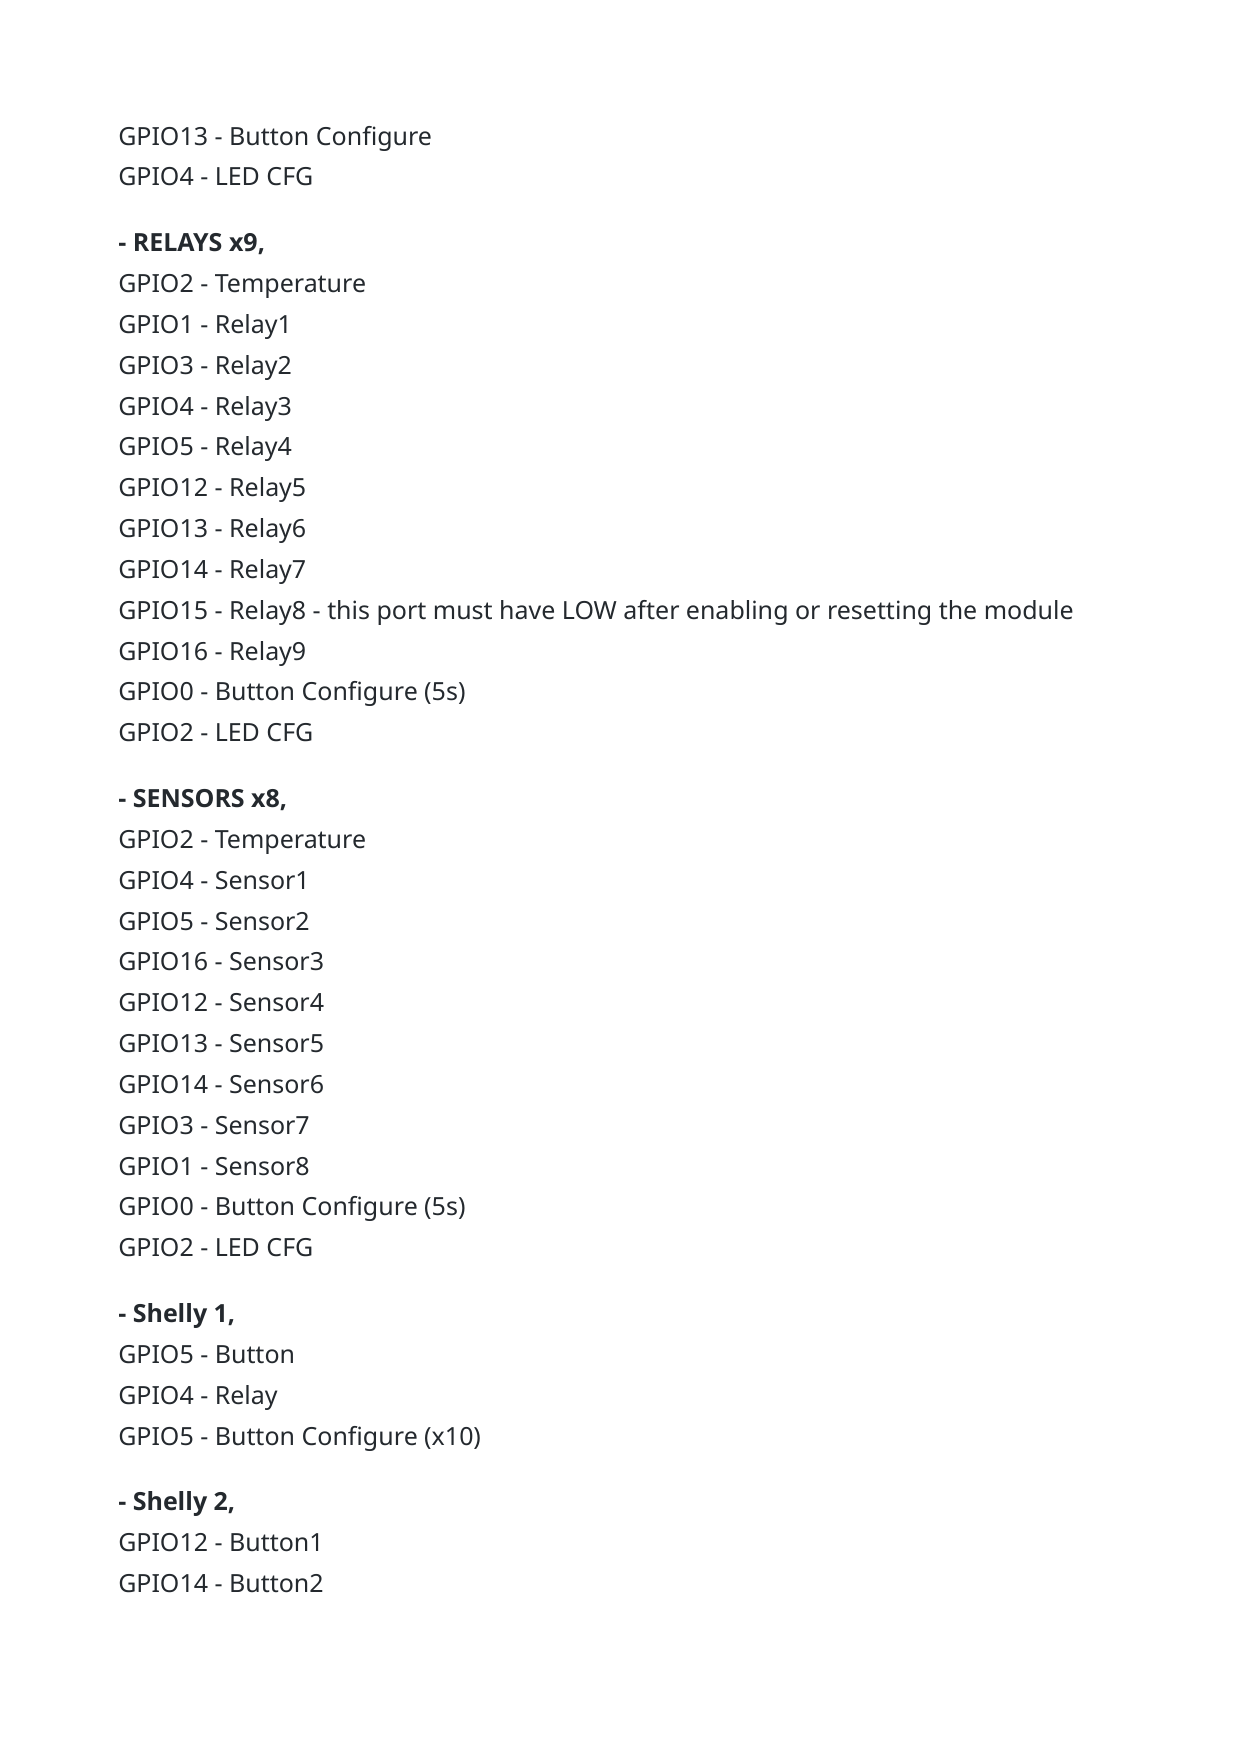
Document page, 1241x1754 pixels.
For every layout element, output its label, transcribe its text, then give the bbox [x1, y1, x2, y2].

text GPIO13 - Button Configure GPIO4 - LED CFG [118, 118, 1122, 193]
text - Shelly 2, GPIO12 - Button1 GPIO14 - Button2 [118, 1484, 1122, 1600]
text - Shelly 1, GPIO5 - Button GPIO4 - Relay GPIO5 - Button Configure (x10) [118, 1296, 1122, 1452]
text - RELAYS x9, GPIO2 - Temperature GPIO1 - Relay1 GPIO3 - Relay2 GPIO4 - Relay3 GPIO5 - Relay4 GPIO12 - Relay5 GPIO13 - Relay6 GPIO14 - Relay7 GPIO15 - Relay8 - this port must have LOW after enabling or resetting the module GPIO16 - Relay9 GPIO0 - Button Configure (5s) GPIO2 - LED CFG [118, 225, 1122, 749]
text - SENSORS x8, GPIO2 - Temperature GPIO4 - Sensor1 GPIO5 - Sensor2 GPIO16 - Sensor3 GPIO12 - Sensor4 GPIO13 - Sensor5 GPIO14 - Sensor6 GPIO3 - Sensor7 GPIO1 - Sensor8 GPIO0 - Button Configure (5s) GPIO2 - LED CFG [118, 781, 1122, 1264]
